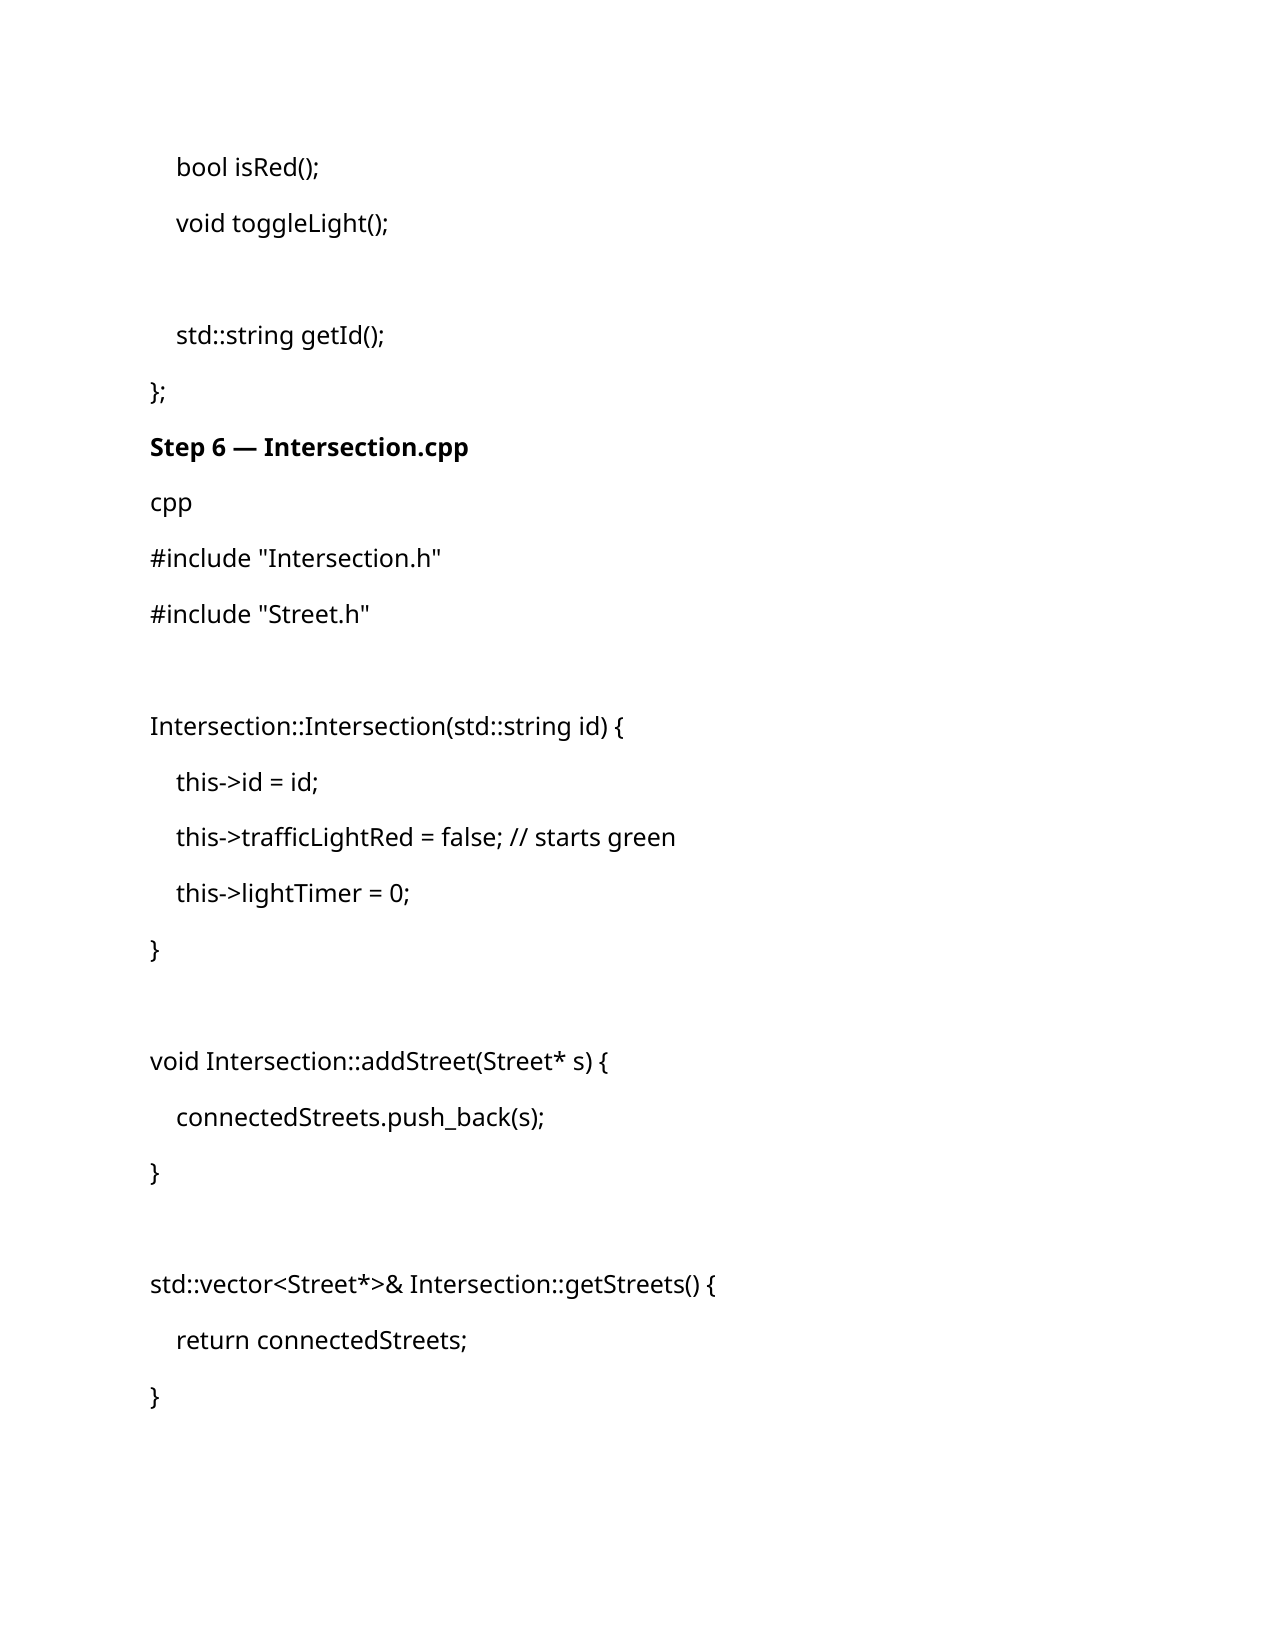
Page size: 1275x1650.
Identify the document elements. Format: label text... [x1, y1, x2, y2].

text std::vector<Street*>& Intersection::getStreets() { [150, 1267, 1125, 1301]
text bool isRed(); [150, 150, 1125, 184]
text Intersection::Intersection(std::string id) { [150, 708, 1125, 742]
text } [150, 1378, 1125, 1412]
text }; [150, 373, 1125, 407]
text void Intersection::addStreet(Street* s) { [150, 1043, 1125, 1077]
text void toggleLight(); [150, 206, 1125, 240]
text this->trafficLightRed = false; // starts green [150, 820, 1125, 854]
text return connectedStreets; [150, 1322, 1125, 1357]
text Step 6 — Intersection.cpp [150, 429, 1125, 463]
text std::string getId(); [150, 317, 1125, 352]
text } [150, 1155, 1125, 1189]
text cpp [150, 485, 1125, 519]
text #include "Street.h" [150, 597, 1125, 631]
text connectedStreets.push_back(s); [150, 1099, 1125, 1133]
text #include "Intersection.h" [150, 541, 1125, 575]
text } [150, 932, 1125, 966]
text this->id = id; [150, 764, 1125, 798]
text this->lightTimer = 0; [150, 876, 1125, 910]
